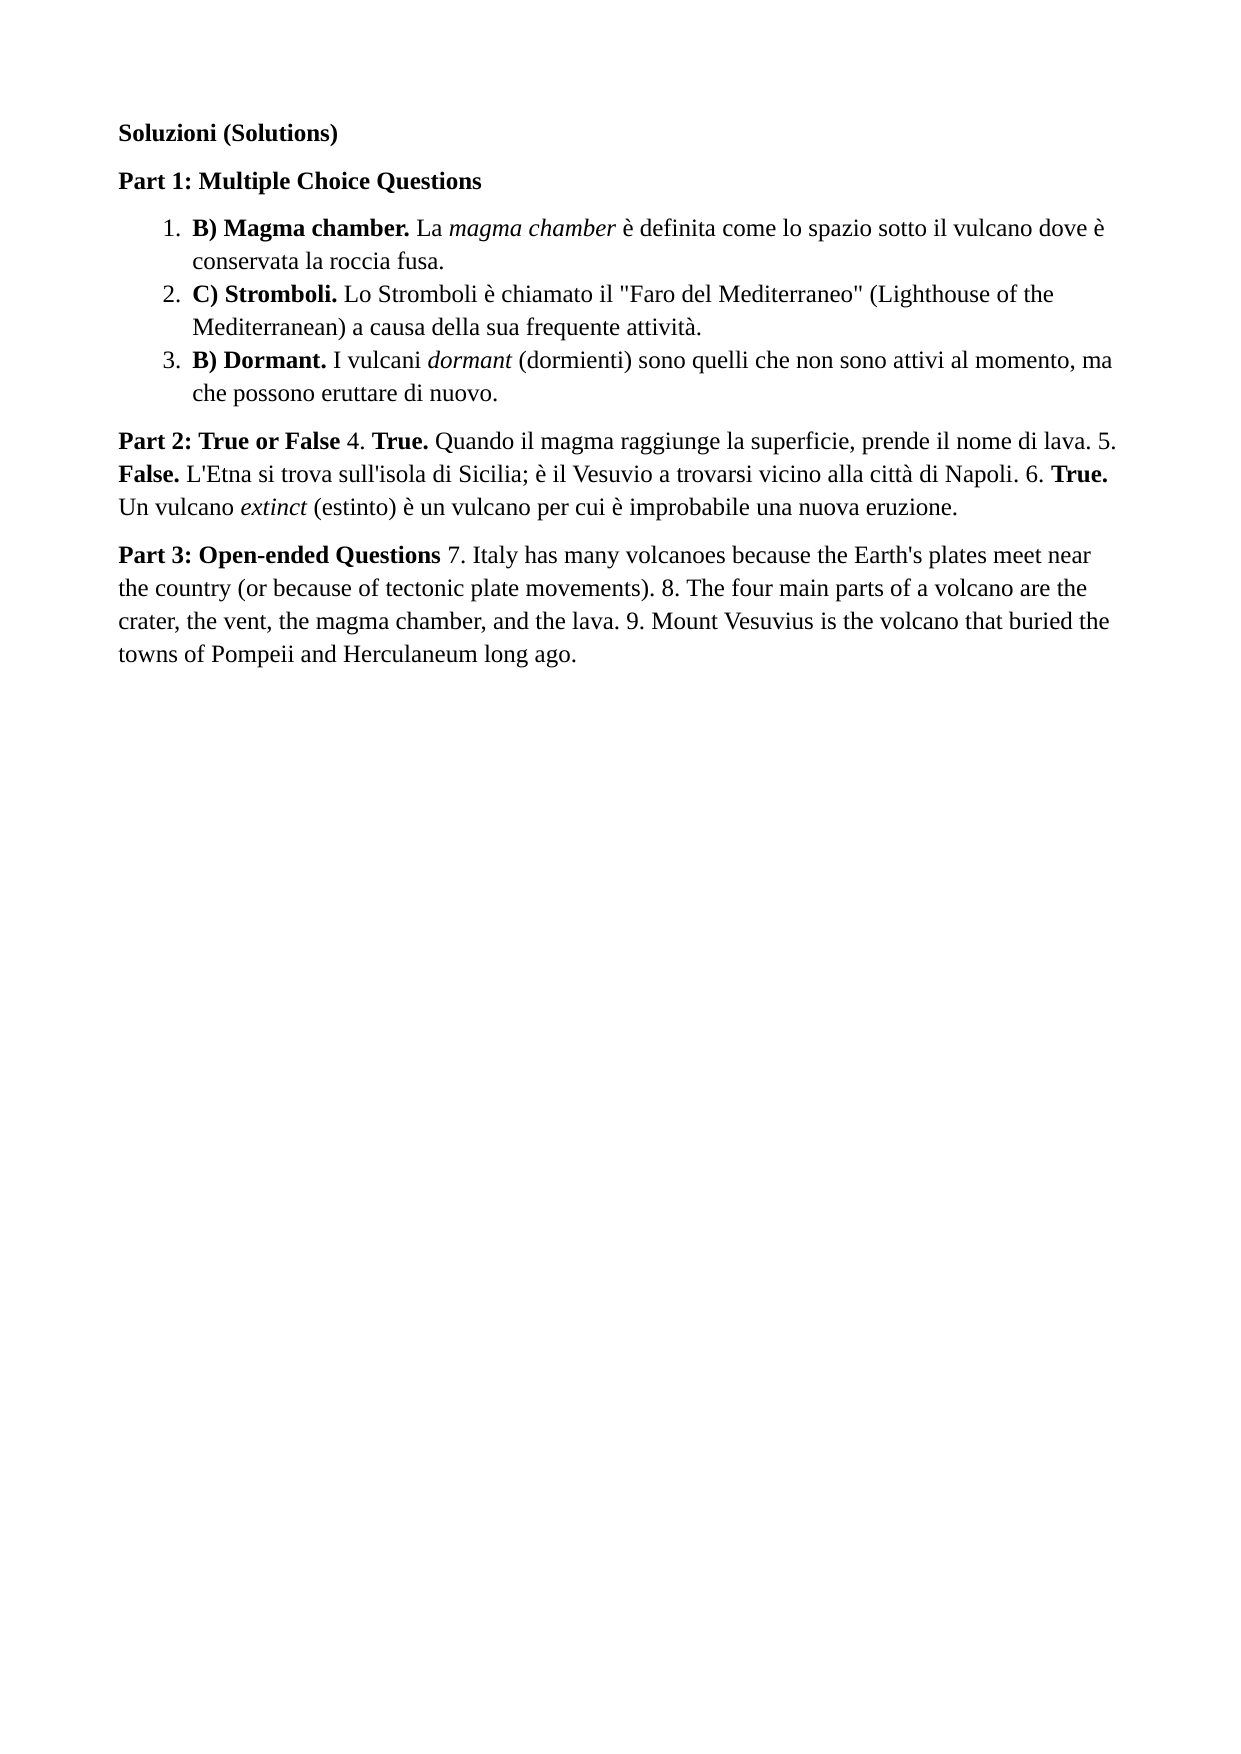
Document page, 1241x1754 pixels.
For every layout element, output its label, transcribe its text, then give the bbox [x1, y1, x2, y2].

list B) Dormant. I vulcani dormant (dormienti) sono quelli che non sono attivi al momento, ma che possono eruttare di nuovo. [162, 345, 1122, 407]
text Part 2: True or False 4. True. Quando il magma raggiunge la superficie, prende il nome di lava. 5. False. L'Etna si trova sull'isola di Sicilia; è il Vesuvio a trovarsi vicino alla città di Napoli. 6. True. Un vulcano extinct (estinto) è un vulcano per cui è improbabile una nuova eruzione. [118, 426, 1122, 521]
text Part 1: Multiple Choice Questions [118, 166, 1122, 194]
text Part 3: Open-ended Questions 7. Italy has many volcanoes because the Earth's plates meet near the country (or because of tectonic plate movements). 8. The four main parts of a volcano are the crater, the vent, the magma chamber, and the lava. 9. Mount Vesuvius is the volcano that buried the towns of Pompeii and Herculaneum long ago. [118, 540, 1122, 667]
text Soluzioni (Solutions) [118, 118, 1122, 147]
list B) Magma chamber. La magma chamber è definita come lo spazio sotto il vulcano dove è conservata la roccia fusa. [162, 213, 1122, 275]
list C) Stromboli. Lo Stromboli è chiamato il "Faro del Mediterraneo" (Lighthouse of the Mediterranean) a causa della sua frequente attività. [162, 279, 1122, 341]
